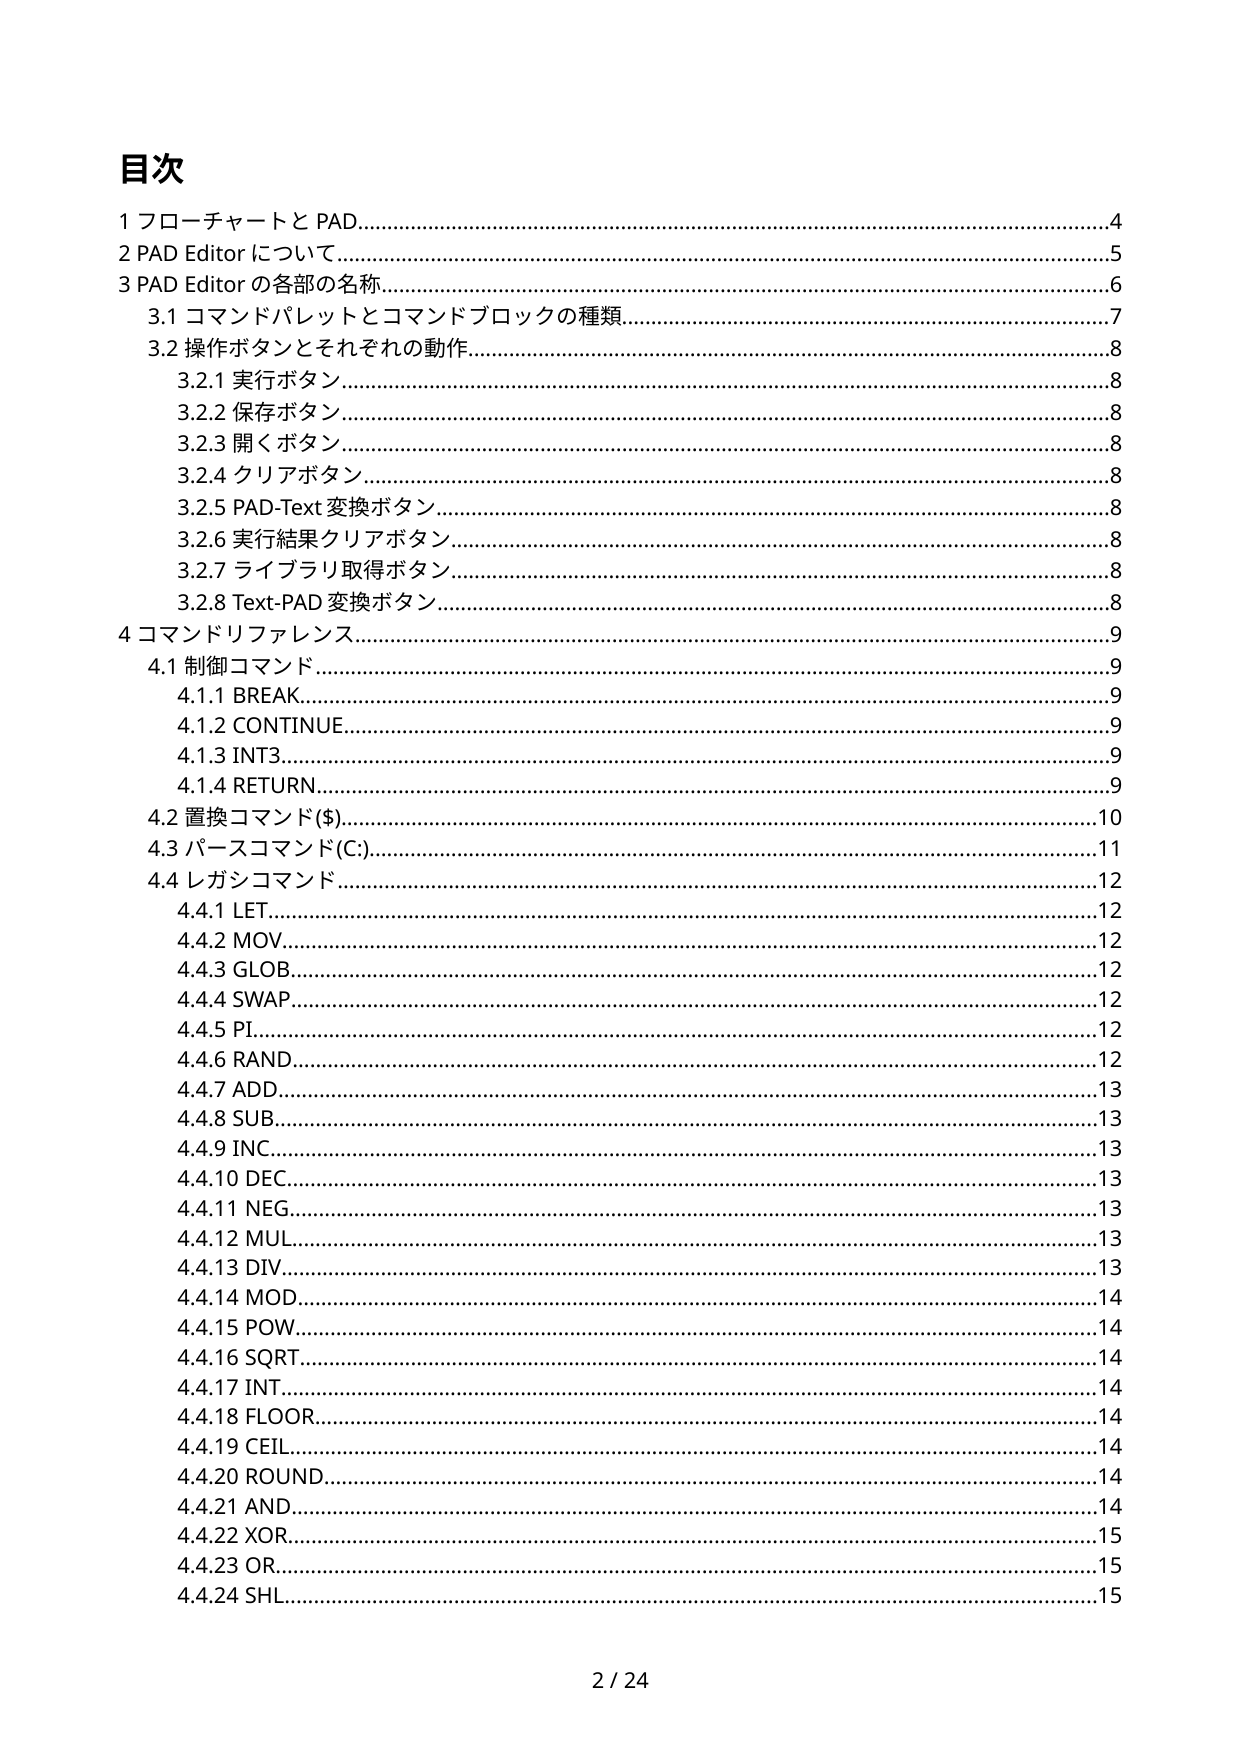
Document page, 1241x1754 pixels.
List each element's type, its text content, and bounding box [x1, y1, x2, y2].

text 4.1.1 BREAK 9 [177, 680, 1122, 710]
text 4.4.16 SQRT 14 [177, 1342, 1122, 1372]
text 4.4.5 PI 12 [177, 1014, 1122, 1044]
text 4.4.18 FLOOR 14 [177, 1401, 1122, 1431]
text 4.4.9 INC 13 [177, 1133, 1122, 1163]
text 4 コマンドリファレンス 9 [118, 617, 1122, 649]
text 4.4.13 DIV 13 [177, 1252, 1122, 1282]
text 4.1 制御コマンド 9 [148, 649, 1122, 680]
text 4.4.22 XOR 15 [177, 1521, 1122, 1550]
text 4.3 パースコマンド(C:) 11 [148, 831, 1122, 863]
text 4.4.19 CEIL 14 [177, 1431, 1122, 1461]
text 4.4.7 ADD 13 [177, 1074, 1122, 1103]
text 3.2.6 実行結果クリアボタン 8 [177, 522, 1122, 553]
text 4.4.21 AND 14 [177, 1491, 1122, 1521]
text 4.4.11 NEG 13 [177, 1193, 1122, 1223]
text 4.1.4 RETURN 9 [177, 770, 1122, 799]
text 3.2.5 PAD-Text変換ボタン 8 [177, 490, 1122, 522]
text 4.2 置換コマンド($) 10 [148, 799, 1122, 831]
text 4.4.15 POW 14 [177, 1312, 1122, 1342]
text 3.2.8 Text-PAD変換ボタン 8 [177, 585, 1122, 617]
text 3.2 操作ボタンとそれぞれの動作 8 [148, 331, 1122, 363]
text 4.4.17 INT 14 [177, 1372, 1122, 1401]
text 4.4.24 SHL 15 [177, 1580, 1122, 1610]
text 4.4.1 LET 12 [177, 895, 1122, 925]
text 4.4.6 RAND 12 [177, 1044, 1122, 1074]
text 4.4.4 SWAP 12 [177, 984, 1122, 1014]
text 3.2.4 クリアボタン 8 [177, 458, 1122, 490]
text 3.2.1 実行ボタン 8 [177, 363, 1122, 394]
text 3.1 コマンドパレットとコマンドブロックの種類 7 [148, 299, 1122, 331]
text 4.4.10 DEC 13 [177, 1163, 1122, 1193]
text 3.2.2 保存ボタン 8 [177, 394, 1122, 426]
text 4.4.12 MUL 13 [177, 1223, 1122, 1252]
text 3.2.7 ライブラリ取得ボタン 8 [177, 553, 1122, 585]
text 1 フローチャートとPAD 4 [118, 204, 1122, 236]
text 4.4.20 ROUND 14 [177, 1461, 1122, 1491]
subtitle 目次 [118, 143, 1122, 191]
text 4.4.3 GLOB 12 [177, 954, 1122, 984]
text 4.1.3 INT3 9 [177, 740, 1122, 770]
text 2 PAD Editorについて 5 [118, 236, 1122, 267]
text 4.4.23 OR 15 [177, 1550, 1122, 1580]
text 4.4.8 SUB 13 [177, 1103, 1122, 1133]
text 4.1.2 CONTINUE 9 [177, 710, 1122, 740]
text 3.2.3 開くボタン 8 [177, 426, 1122, 458]
text 4.4.14 MOD 14 [177, 1282, 1122, 1312]
text 4.4.2 MOV 12 [177, 925, 1122, 954]
text 4.4 レガシコマンド 12 [148, 863, 1122, 895]
text 3 PAD Editorの各部の名称 6 [118, 267, 1122, 299]
